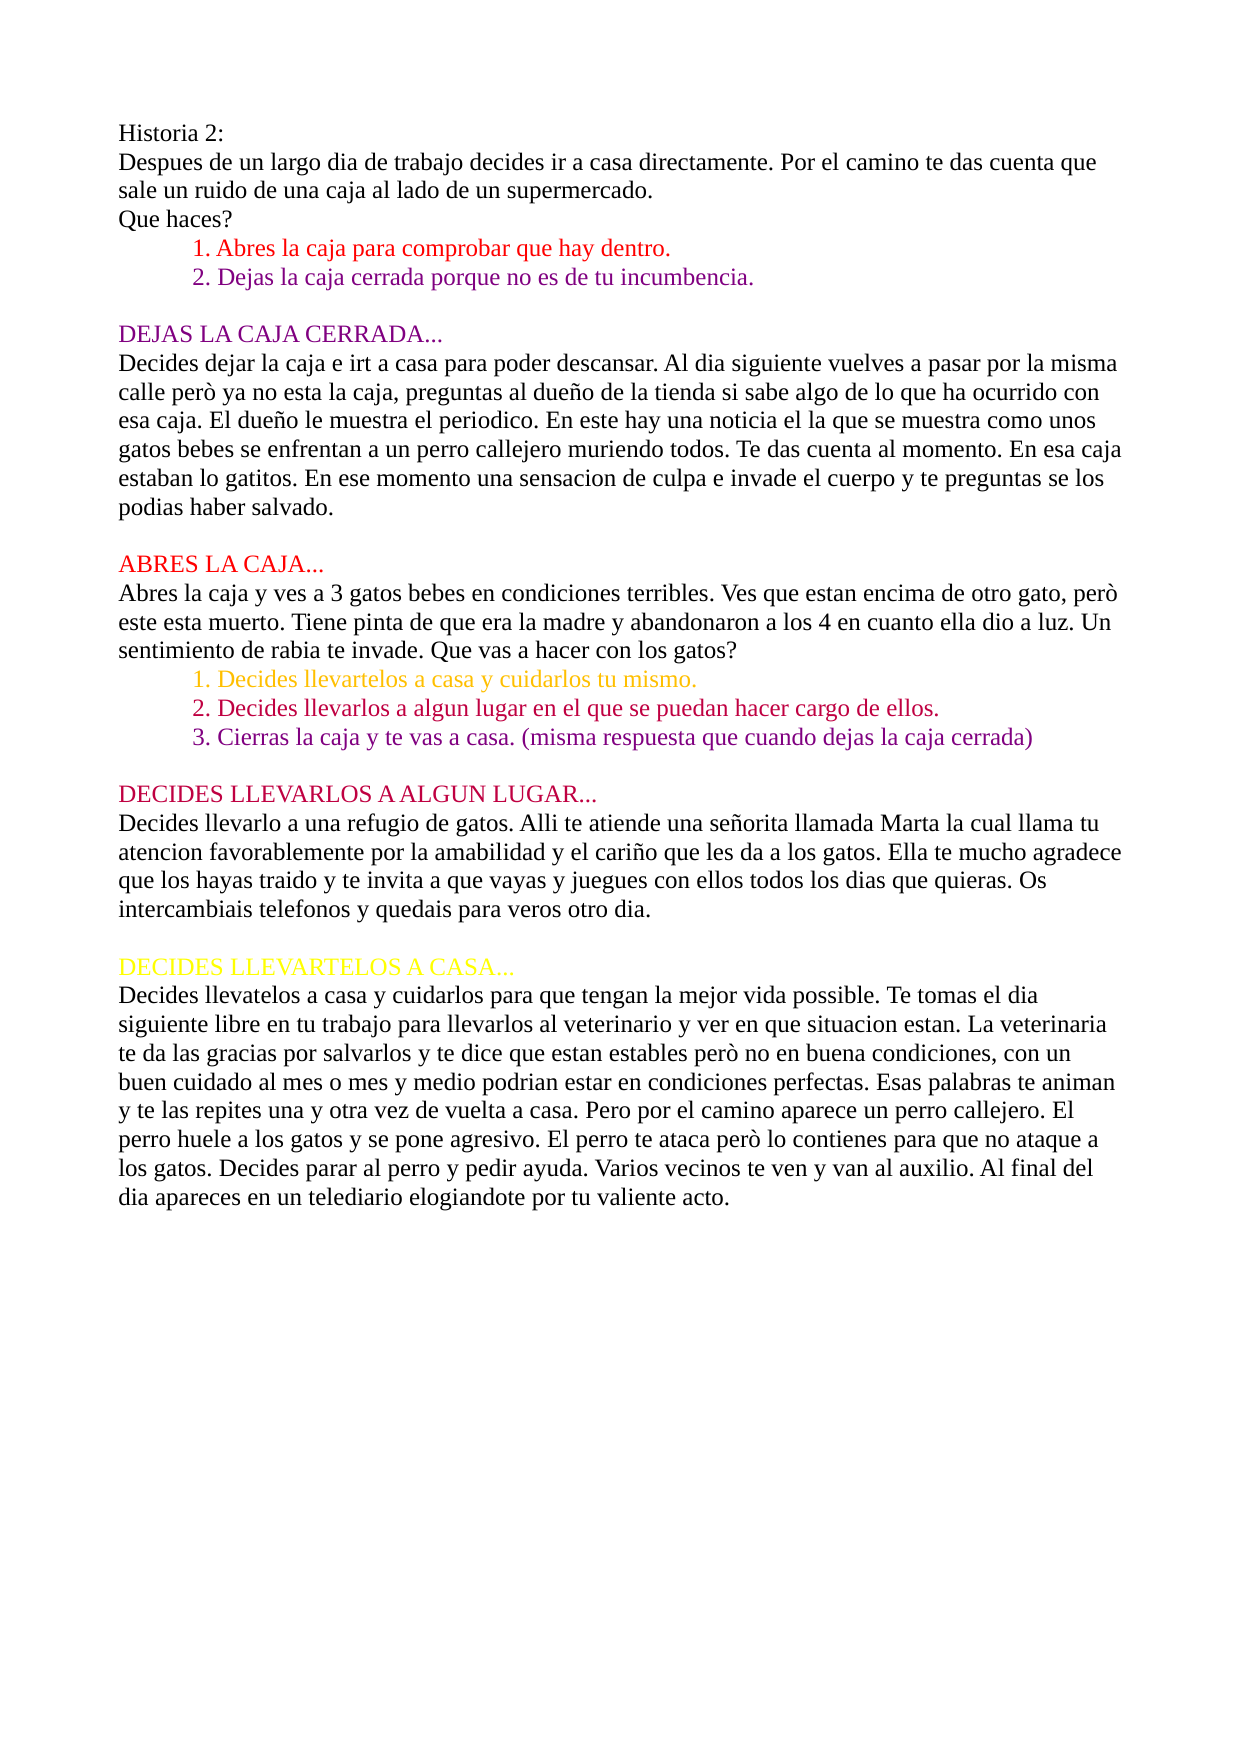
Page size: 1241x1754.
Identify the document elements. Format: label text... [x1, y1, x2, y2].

text 2. Decides llevarlos a algun lugar en el que se puedan hacer cargo de ellos. [118, 693, 1122, 722]
text 3. Cierras la caja y te vas a casa. (misma respuesta que cuando dejas la caja cerrada) [118, 722, 1122, 751]
text 1. Decides llevartelos a casa y cuidarlos tu mismo. [118, 664, 1122, 693]
text Que haces? [118, 204, 1122, 233]
text DECIDES LLEVARTELOS A CASA... [118, 952, 1122, 981]
text Decides dejar la caja e irt a casa para poder descansar. Al dia siguiente vuelves a pasar por la misma calle però ya no esta la caja, preguntas al dueño de la tienda si sabe algo de lo que ha ocurrido con esa caja. El dueño le muestra el periodico. En este hay una noticia el la que se muestra como unos gatos bebes se enfrentan a un perro callejero muriendo todos. Te das cuenta al momento. En esa caja estaban lo gatitos. En ese momento una sensacion de culpa e invade el cuerpo y te preguntas se los podias haber salvado. [118, 348, 1122, 521]
text 1. Abres la caja para comprobar que hay dentro. [118, 233, 1122, 262]
text Abres la caja y ves a 3 gatos bebes en condiciones terribles. Ves que estan encima de otro gato, però este esta muerto. Tiene pinta de que era la madre y abandonaron a los 4 en cuanto ella dio a luz. Un sentimiento de rabia te invade. Que vas a hacer con los gatos? [118, 578, 1122, 664]
text Historia 2: [118, 118, 1122, 147]
text Decides llevarlo a una refugio de gatos. Alli te atiende una señorita llamada Marta la cual llama tu atencion favorablemente por la amabilidad y el cariño que les da a los gatos. Ella te mucho agradece que los hayas traido y te invita a que vayas y juegues con ellos todos los dias que quieras. Os intercambiais telefonos y quedais para veros otro dia. [118, 808, 1122, 923]
text DEJAS LA CAJA CERRADA... [118, 319, 1122, 348]
text ABRES LA CAJA... [118, 549, 1122, 578]
text Despues de un largo dia de trabajo decides ir a casa directamente. Por el camino te das cuenta que sale un ruido de una caja al lado de un supermercado. [118, 147, 1122, 204]
text Decides llevatelos a casa y cuidarlos para que tengan la mejor vida possible. Te tomas el dia siguiente libre en tu trabajo para llevarlos al veterinario y ver en que situacion estan. La veterinaria te da las gracias por salvarlos y te dice que estan estables però no en buena condiciones, con un buen cuidado al mes o mes y medio podrian estar en condiciones perfectas. Esas palabras te animan y te las repites una y otra vez de vuelta a casa. Pero por el camino aparece un perro callejero. El perro huele a los gatos y se pone agresivo. El perro te ataca però lo contienes para que no ataque a los gatos. Decides parar al perro y pedir ayuda. Varios vecinos te ven y van al auxilio. Al final del dia apareces en un telediario elogiandote por tu valiente acto. [118, 981, 1122, 1211]
text DECIDES LLEVARLOS A ALGUN LUGAR... [118, 779, 1122, 808]
text 2. Dejas la caja cerrada porque no es de tu incumbencia. [118, 262, 1122, 291]
